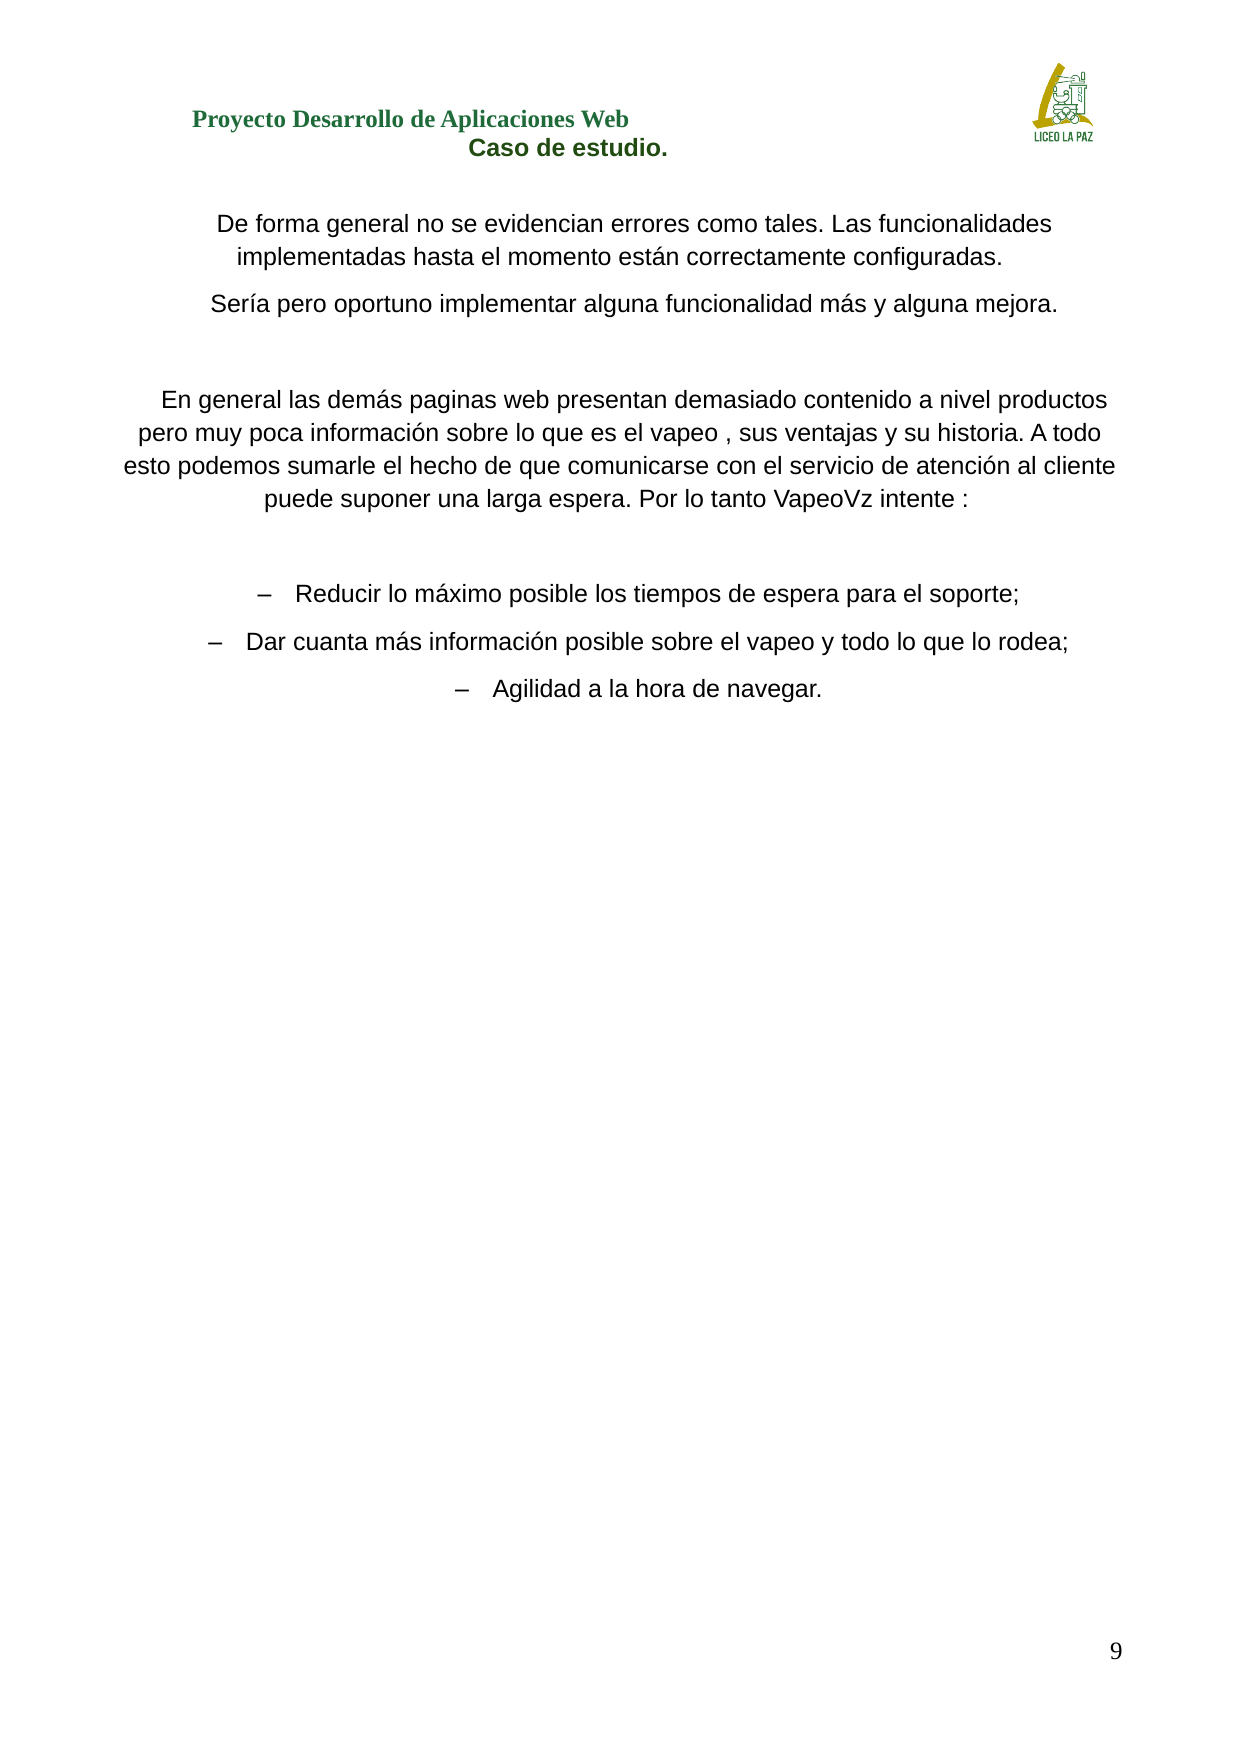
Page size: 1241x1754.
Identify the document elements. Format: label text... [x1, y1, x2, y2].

list Reducir lo máximo posible los tiempos de espera para el soporte; [156, 579, 1122, 608]
list Agilidad a la hora de navegar. [156, 674, 1122, 703]
subtitle Caso de estudio. [118, 132, 1122, 161]
text De forma general no se evidencian errores como tales. Las funcionalidades implementadas hasta el momento están correctamente configuradas. [118, 209, 1122, 271]
list Dar cuanta más información posible sobre el vapeo y todo lo que lo rodea; [156, 627, 1122, 656]
text Sería pero oportuno implementar alguna funcionalidad más y alguna mejora. [118, 289, 1122, 318]
picture [1025, 55, 1100, 150]
text En general las demás paginas web presentan demasiado contenido a nivel productos pero muy poca información sobre lo que es el vapeo , sus ventajas y su historia. A todo esto podemos sumarle el hecho de que comunicarse con el servicio de atención al cliente puede suponer una larga espera. Por lo tanto VapeoVz intente : [118, 385, 1122, 512]
